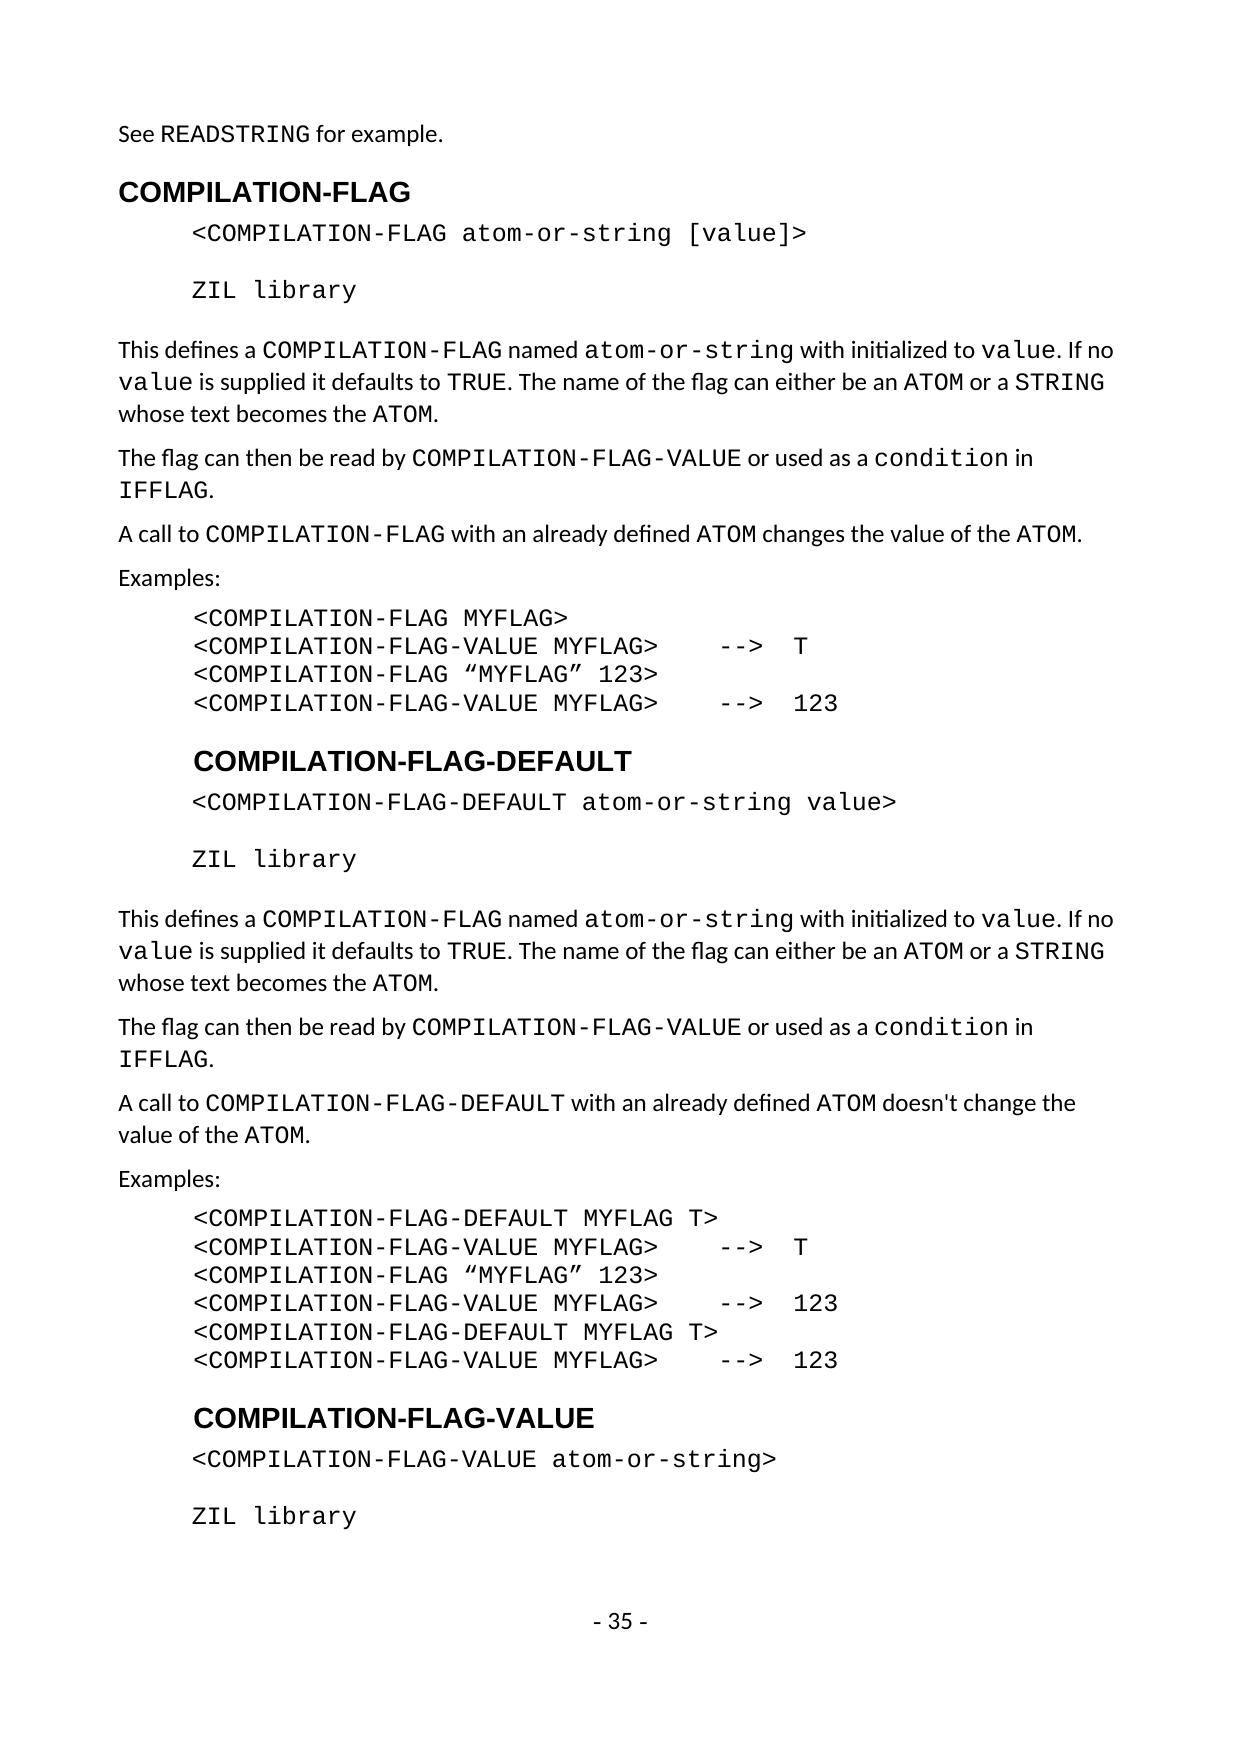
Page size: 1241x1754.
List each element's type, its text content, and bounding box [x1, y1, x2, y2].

subtitle COMPILATION-FLAG [43, 175, 1122, 208]
text Examples: [118, 1163, 1122, 1193]
text ZIL library [192, 278, 1122, 306]
text Examples: [118, 562, 1122, 593]
text The flag can then be read by COMPILATION-FLAG-VALUE or used as a condition in IFFLAG. [118, 1011, 1122, 1074]
subtitle COMPILATION-FLAG-DEFAULT [118, 744, 1122, 777]
text This defines a COMPILATION-FLAG named atom-or-string with initialized to value. If no value is supplied it defaults to TRUE. The name of the flag can either be an ATOM or a STRING whose text becomes the ATOM. [118, 334, 1122, 429]
text The flag can then be read by COMPILATION-FLAG-VALUE or used as a condition in IFFLAG. [118, 442, 1122, 506]
text <COMPILATION-FLAG atom-or-string [value]> [192, 221, 1122, 249]
text A call to COMPILATION-FLAG with an already defined ATOM changes the value of the ATOM. [118, 518, 1122, 550]
subtitle COMPILATION-FLAG-VALUE [118, 1401, 1122, 1434]
text ZIL library [192, 846, 1122, 875]
text See READSTRING for example. [118, 118, 1122, 150]
text This defines a COMPILATION-FLAG named atom-or-string with initialized to value. If no value is supplied it defaults to TRUE. The name of the flag can either be an ATOM or a STRING whose text becomes the ATOM. [118, 903, 1122, 998]
text A call to COMPILATION-FLAG-DEFAULT with an already defined ATOM doesn't change the value of the ATOM. [118, 1087, 1122, 1151]
text <COMPILATION-FLAG MYFLAG> <COMPILATION-FLAG-VALUE MYFLAG> --> T <COMPILATION-FLAG “MYFLAG” 123> <COMPILATION-FLAG-VALUE MYFLAG> --> 123 [118, 605, 1122, 719]
text <COMPILATION-FLAG-DEFAULT atom-or-string value> [192, 790, 1122, 818]
text <COMPILATION-FLAG-DEFAULT MYFLAG T> <COMPILATION-FLAG-VALUE MYFLAG> --> T <COMPILATION-FLAG “MYFLAG” 123> <COMPILATION-FLAG-VALUE MYFLAG> --> 123 <COMPILATION-FLAG-DEFAULT MYFLAG T> <COMPILATION-FLAG-VALUE MYFLAG> --> 123 [118, 1206, 1122, 1376]
text <COMPILATION-FLAG-VALUE atom-or-string> [192, 1447, 1122, 1475]
text ZIL library [192, 1504, 1122, 1532]
